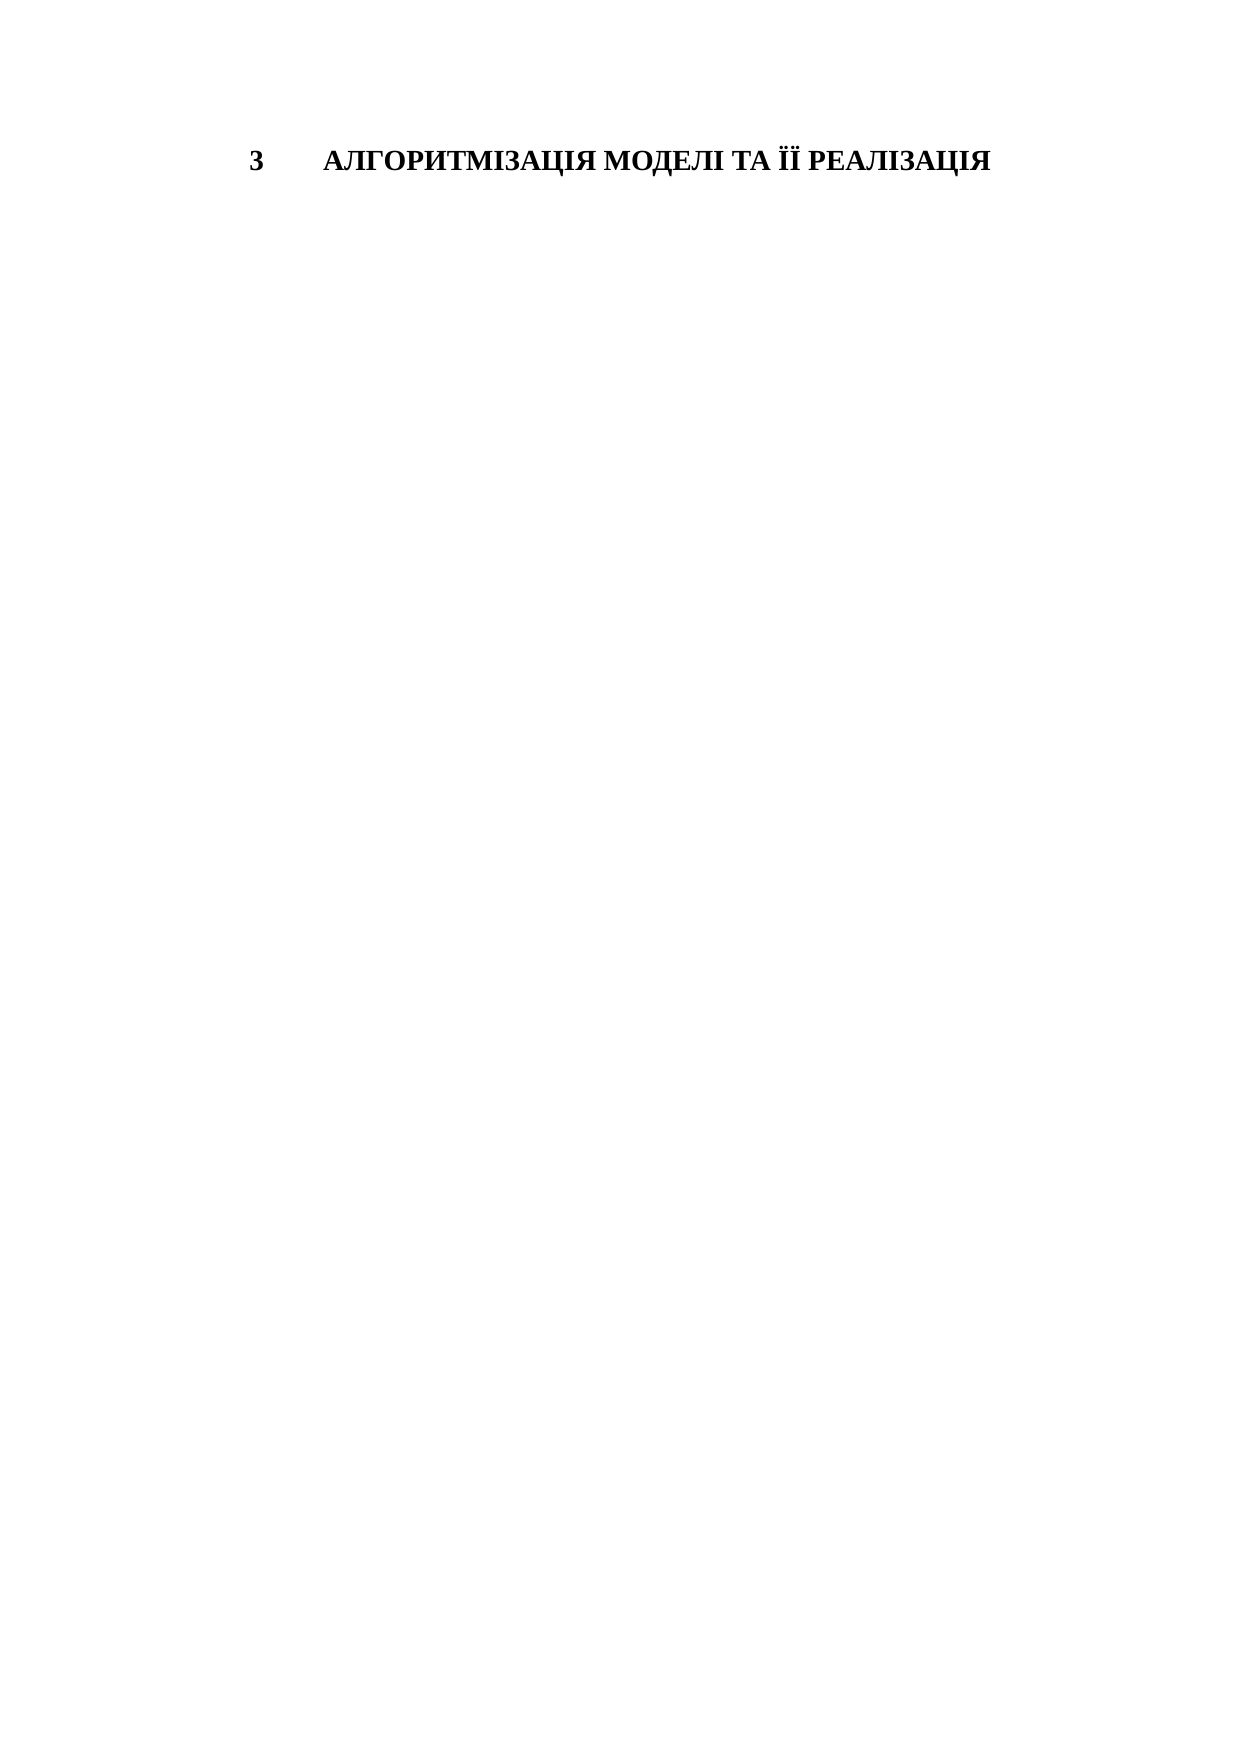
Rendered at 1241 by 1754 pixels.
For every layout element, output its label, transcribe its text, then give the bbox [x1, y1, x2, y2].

subtitle Алгоритмізація моделі та її реалізація [118, 143, 1122, 177]
